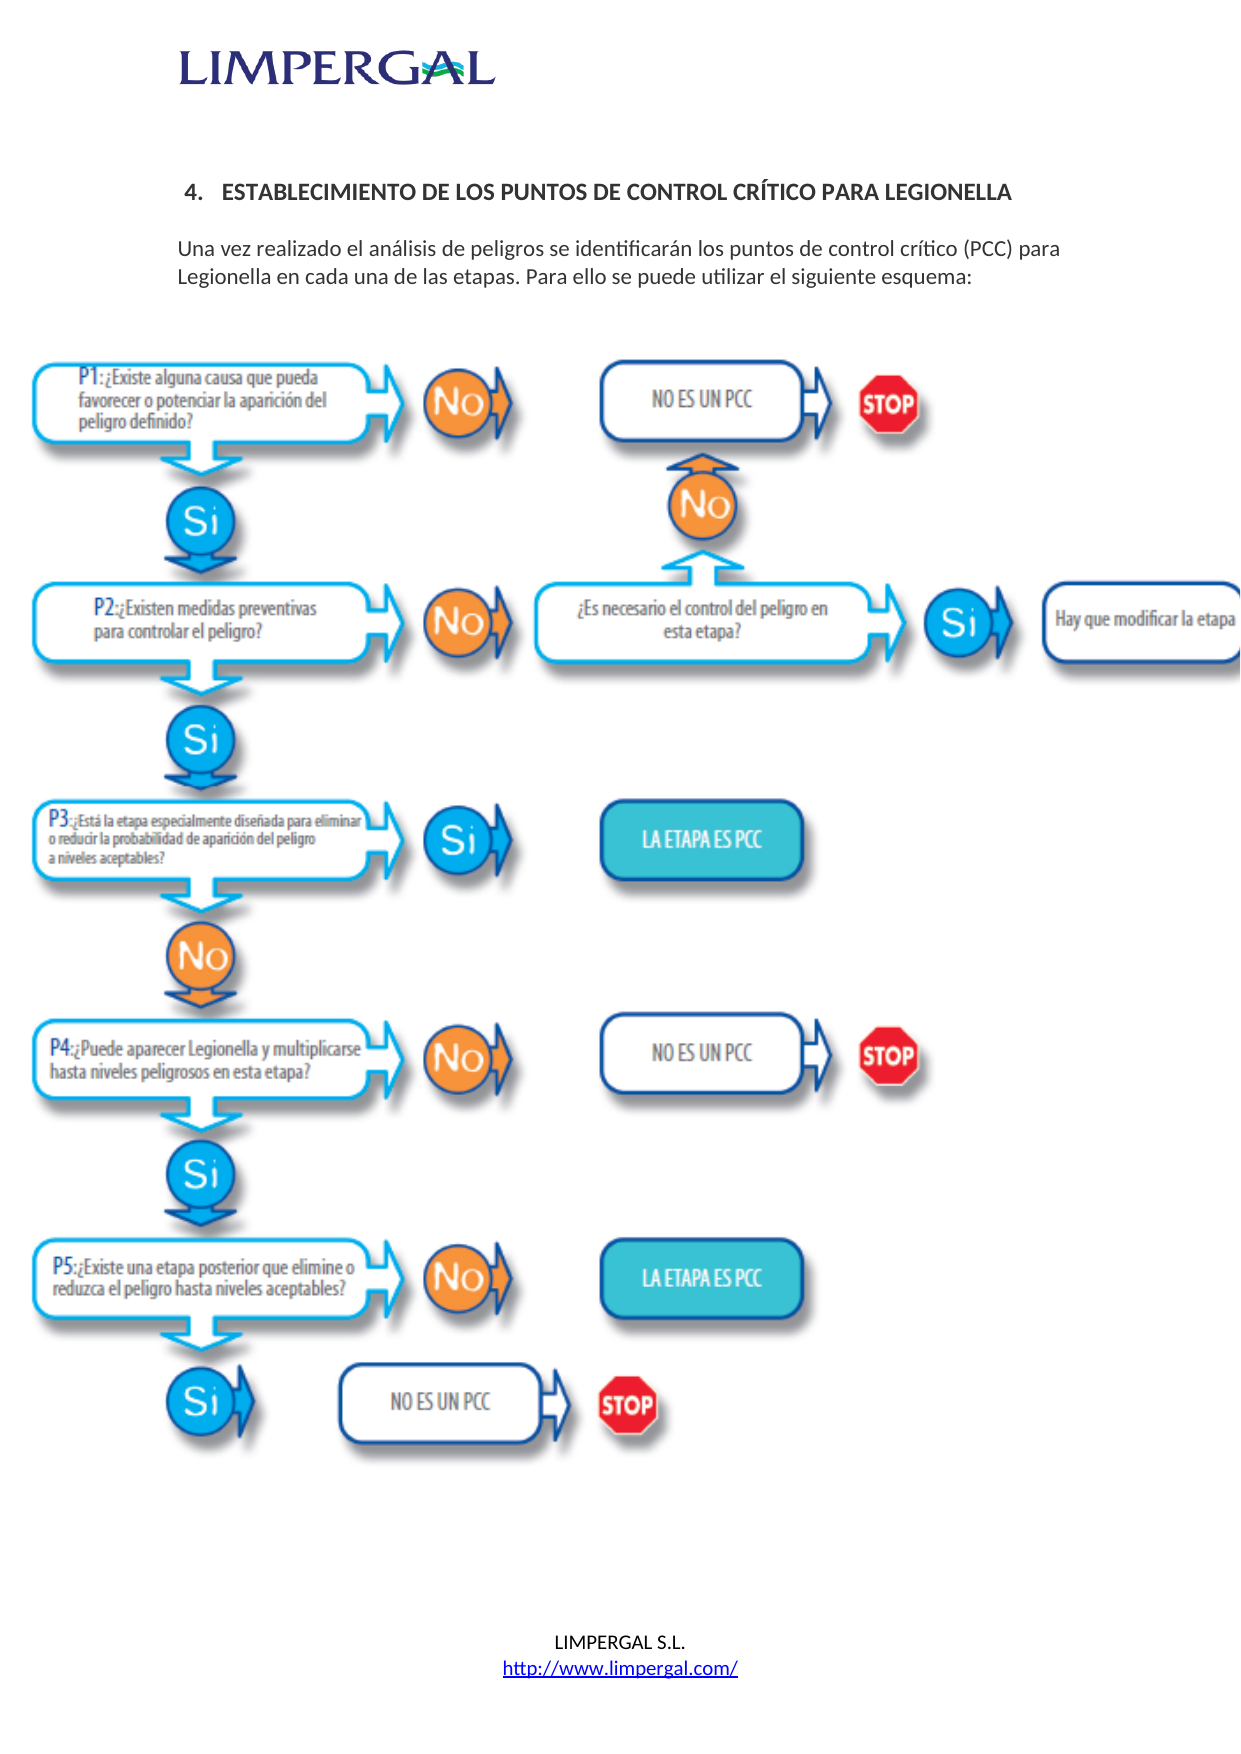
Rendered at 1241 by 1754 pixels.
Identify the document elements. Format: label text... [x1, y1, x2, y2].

text Una vez realizado el análisis de peligros se identificarán los puntos de control crítico (PCC) para Legionella en cada una de las etapas. Para ello se puede utilizar el siguiente esquema: [177, 234, 1063, 290]
picture [177, 29, 498, 88]
list ESTABLECIMIENTO DE LOS PUNTOS DE CONTROL CRÍTICO PARA LEGIONELLA [184, 176, 1063, 206]
